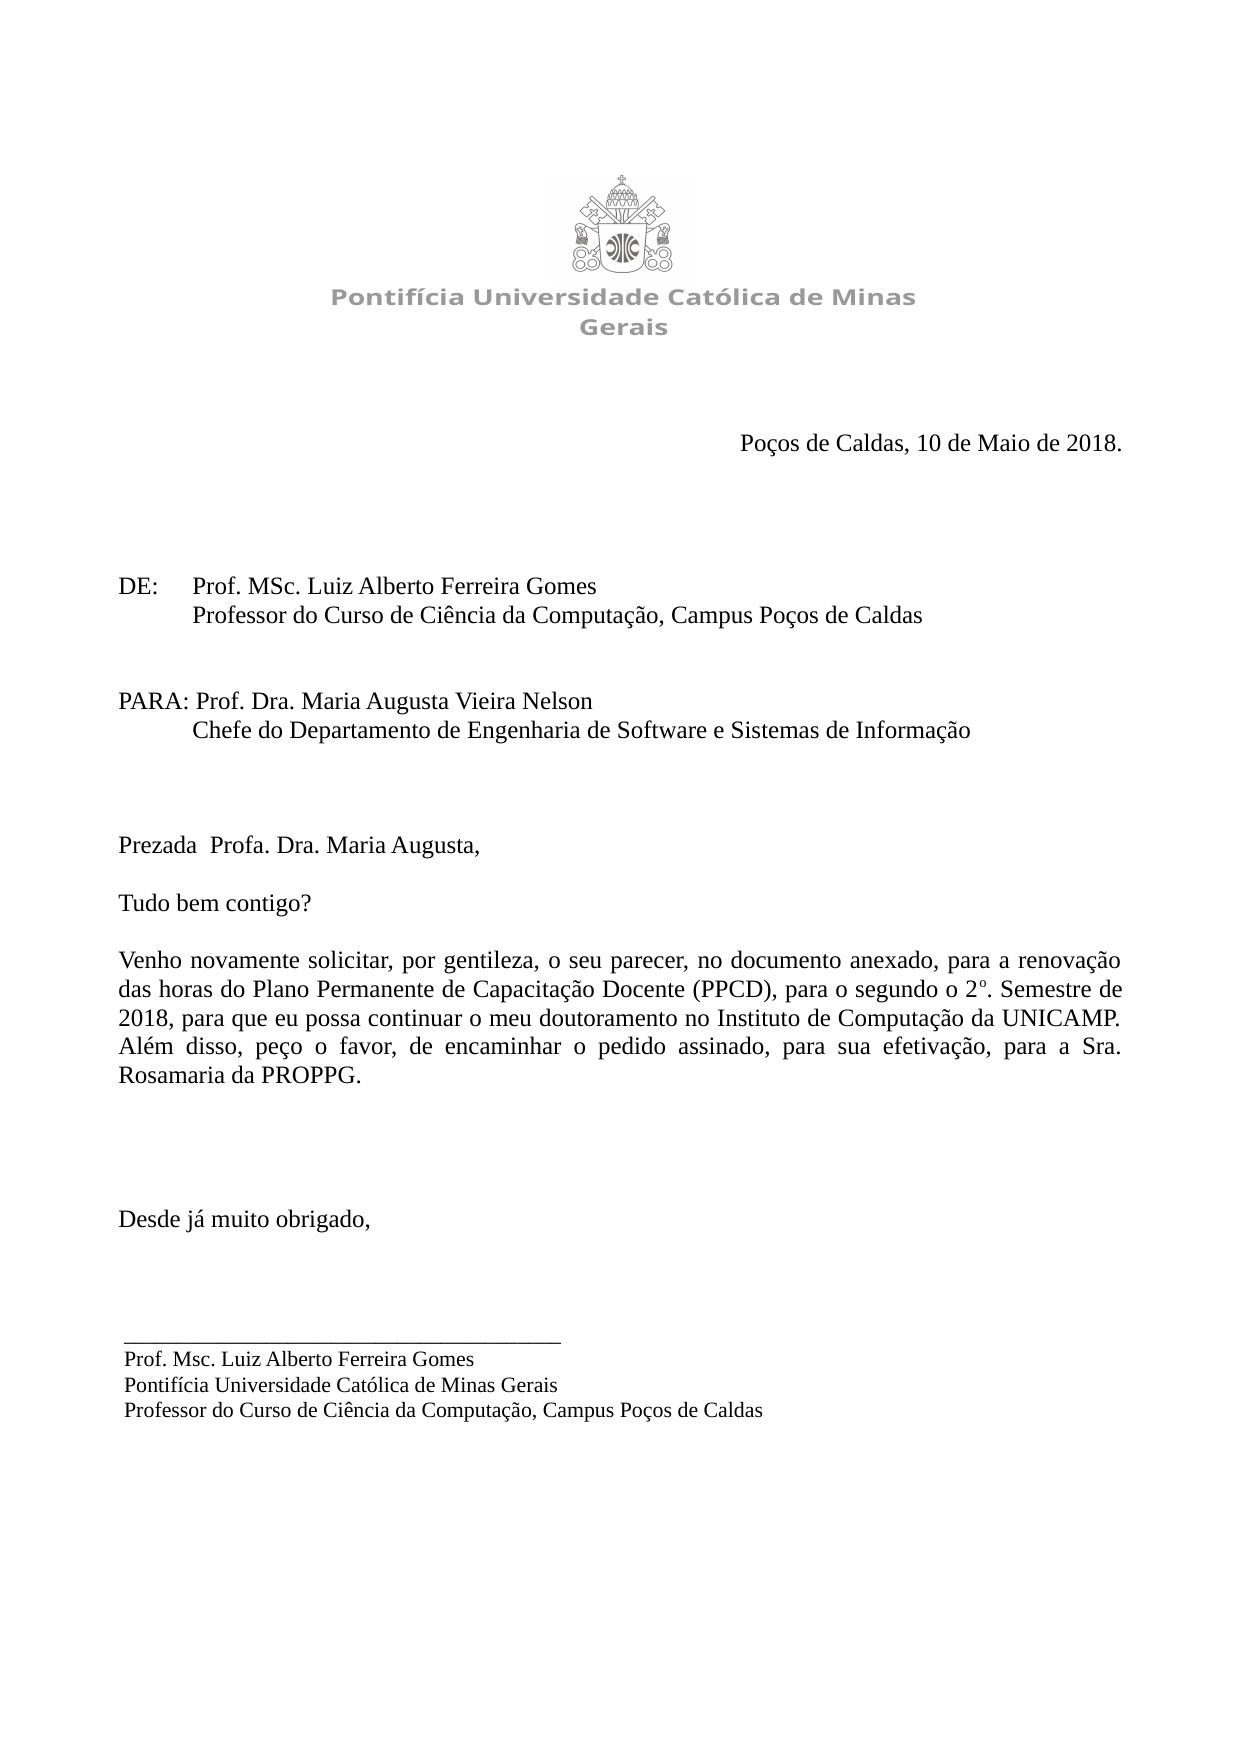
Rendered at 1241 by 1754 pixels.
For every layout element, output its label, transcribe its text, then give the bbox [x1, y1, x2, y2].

text Poços de Caldas, 10 de Maio de 2018. [118, 428, 1122, 456]
text Prezada Profa. Dra. Maria Augusta, [118, 830, 1122, 859]
text Desde já muito obrigado, [118, 1204, 1122, 1233]
text PARA: Prof. Dra. Maria Augusta Vieira Nelson [118, 686, 1122, 715]
text Venho novamente solicitar, por gentileza, o seu parecer, no documento anexado, para a renovação das horas do Plano Permanente de Capacitação Docente (PPCD), para o segundo o 2o. Semestre de 2018, para que eu possa continuar o meu doutoramento no Instituto de Computação da UNICAMP. Além disso, peço o favor, de encaminhar o pedido assinado, para sua efetivação, para a Sra. Rosamaria da PROPPG. [118, 945, 1122, 1089]
text DE: Prof. MSc. Luiz Alberto Ferreira Gomes [118, 571, 1122, 600]
text Chefe do Departamento de Engenharia de Software e Sistemas de Informação [118, 715, 1122, 744]
picture [549, 175, 698, 282]
text Professor do Curso de Ciência da Computação, Campus Poços de Caldas [118, 600, 1122, 629]
text Tudo bem contigo? [118, 888, 1122, 916]
table_header ________________________________________ Prof. Msc. Luiz Alberto Ferreira Gomes Pontifícia Universidade Católica de Minas Gerais Professor do Curso de Ciência da Computação, Campus Poços de Caldas [118, 1290, 1122, 1452]
